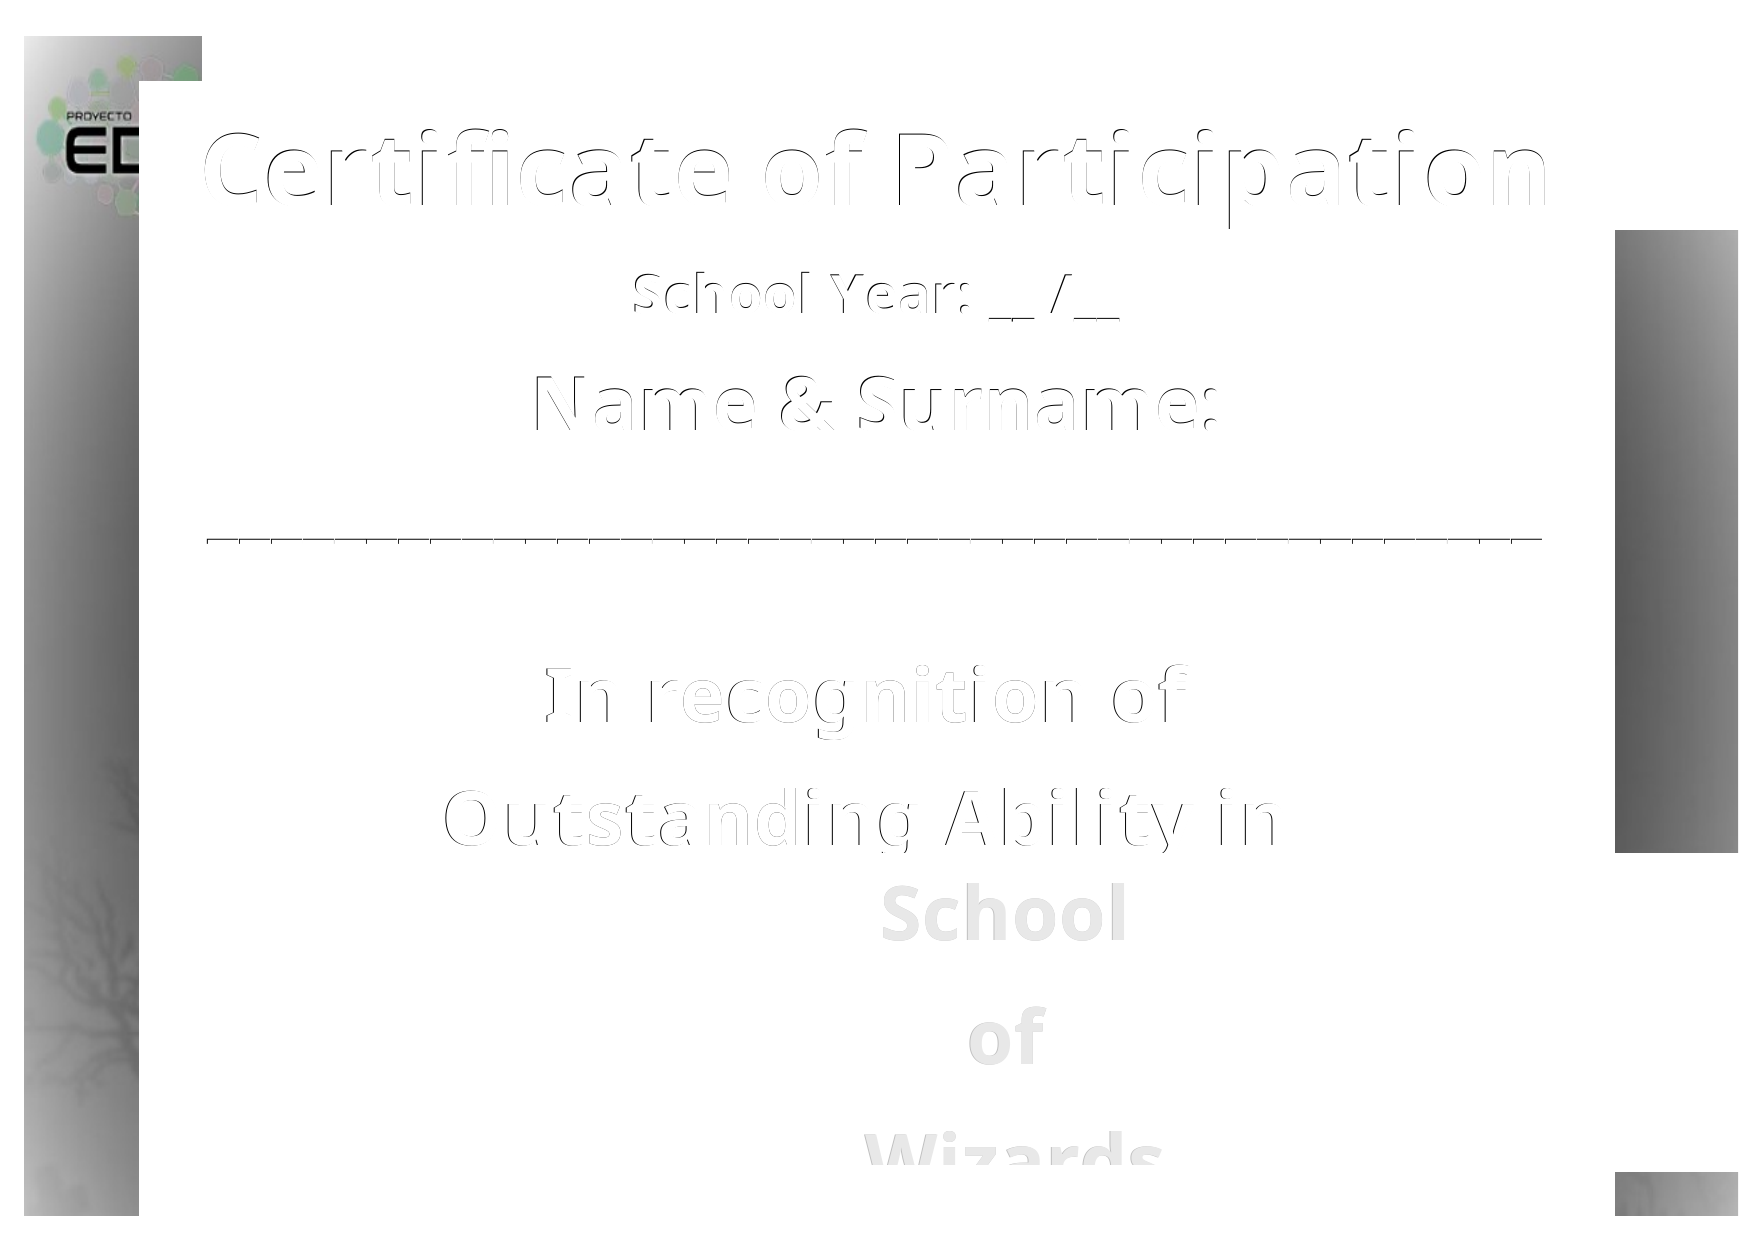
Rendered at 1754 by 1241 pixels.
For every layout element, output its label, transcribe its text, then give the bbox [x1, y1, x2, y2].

text School Year: __ /__ [154, 256, 1600, 330]
text Wizards [292, 1108, 1739, 1164]
text of [292, 984, 1739, 1087]
text Certificate of Participation [154, 99, 1600, 236]
text Name & Surname: __________________________________________ [154, 351, 1600, 555]
text School [292, 861, 1739, 963]
text _______________________ [154, 888, 277, 991]
text In recognition of [154, 642, 1600, 745]
text Outstanding Ability in [154, 766, 1600, 868]
text SChool of Wizards [217, 50, 1739, 223]
